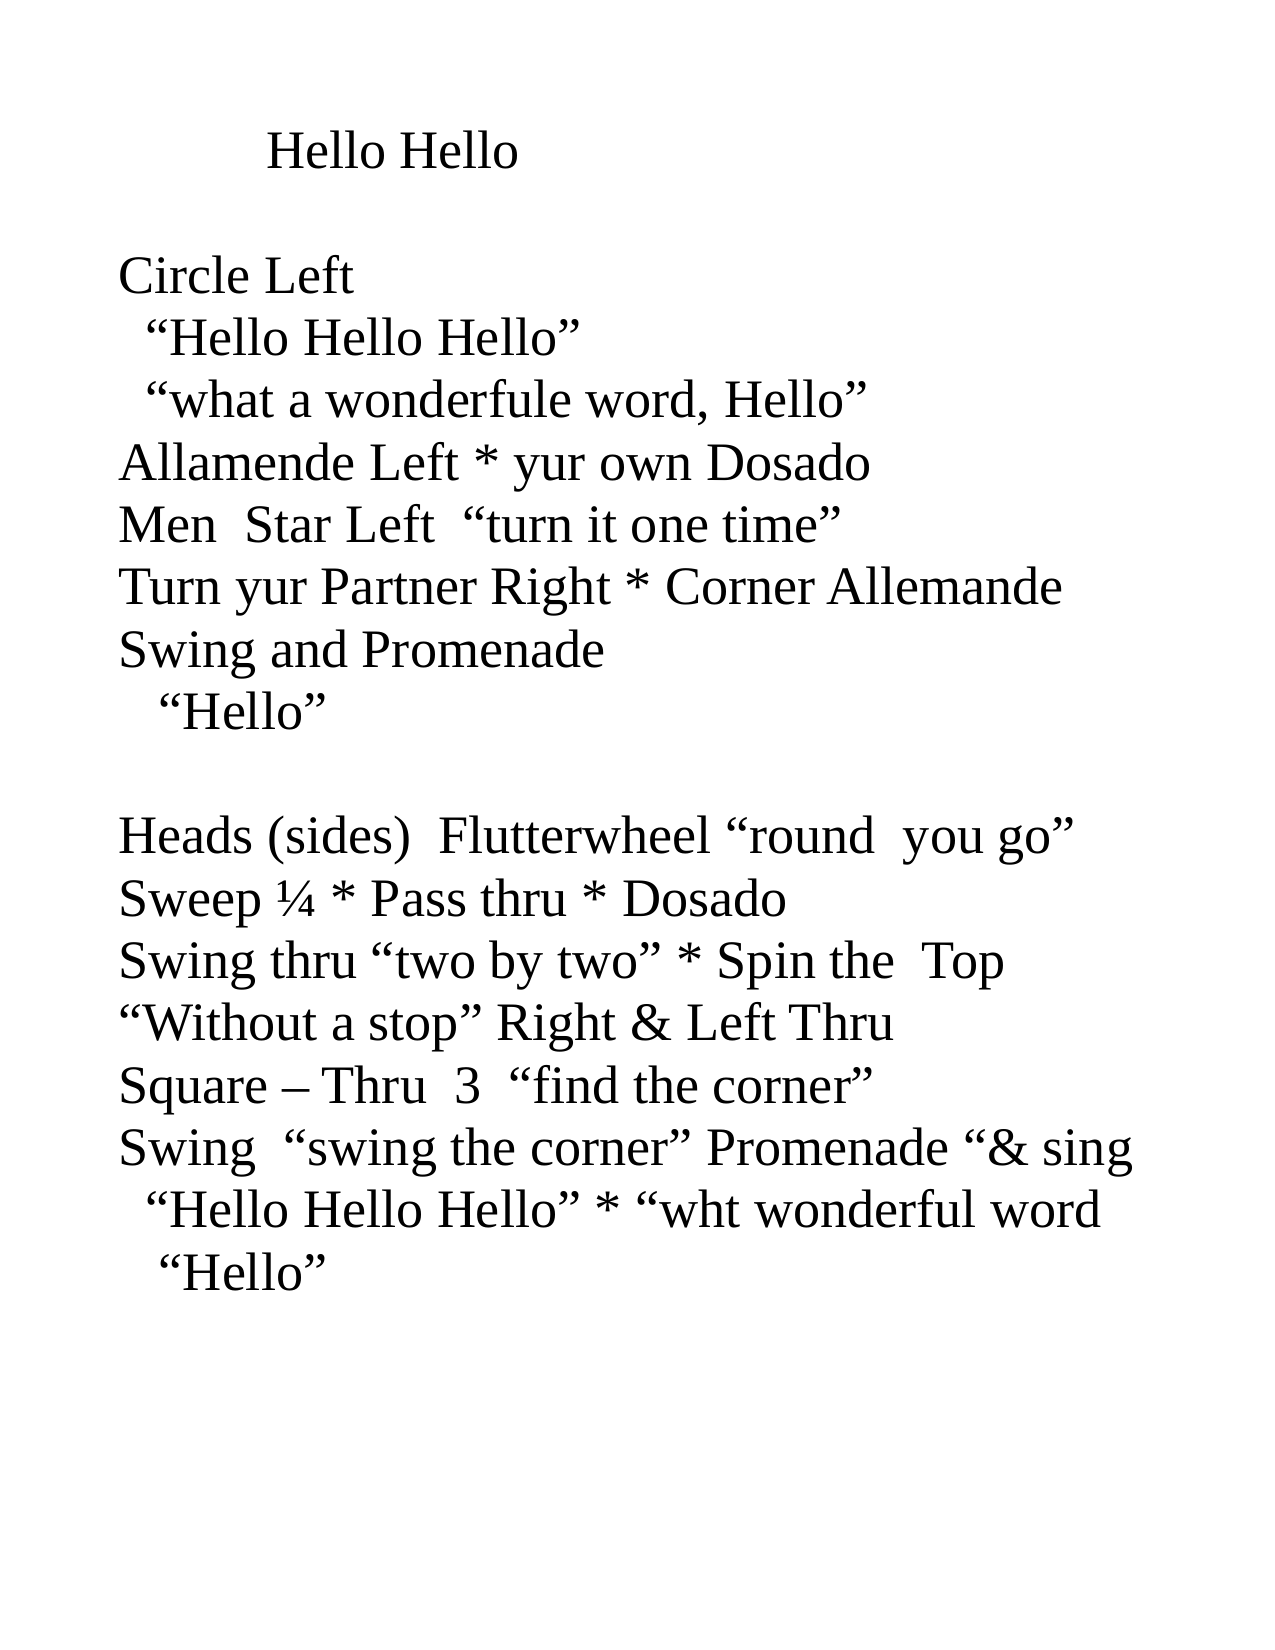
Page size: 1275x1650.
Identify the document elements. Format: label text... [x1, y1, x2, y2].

text “Hello Hello Hello” [118, 305, 1157, 367]
text Swing “swing the corner” Promenade “& sing [118, 1115, 1157, 1177]
text Square – Thru 3 “find the corner” [118, 1052, 1157, 1115]
text “Hello” [118, 679, 1157, 741]
text “Hello Hello Hello” * “wht wonderful word [118, 1177, 1157, 1239]
text Swing thru “two by two” * Spin the Top [118, 928, 1157, 990]
text Sweep ¼ * Pass thru * Dosado [118, 866, 1157, 928]
text Swing and Promenade [118, 616, 1157, 679]
text Turn yur Partner Right * Corner Allemande [118, 554, 1157, 616]
text Hello Hello [118, 118, 1157, 180]
text Men Star Left “turn it one time” [118, 492, 1157, 554]
text “what a wonderfule word, Hello” [118, 367, 1157, 429]
text “Without a stop” Right & Left Thru [118, 990, 1157, 1052]
text “Hello” [118, 1239, 1157, 1302]
text Allamende Left * yur own Dosado [118, 429, 1157, 492]
text Heads (sides) Flutterwheel “round you go” [118, 803, 1157, 866]
text Circle Left [118, 243, 1157, 305]
